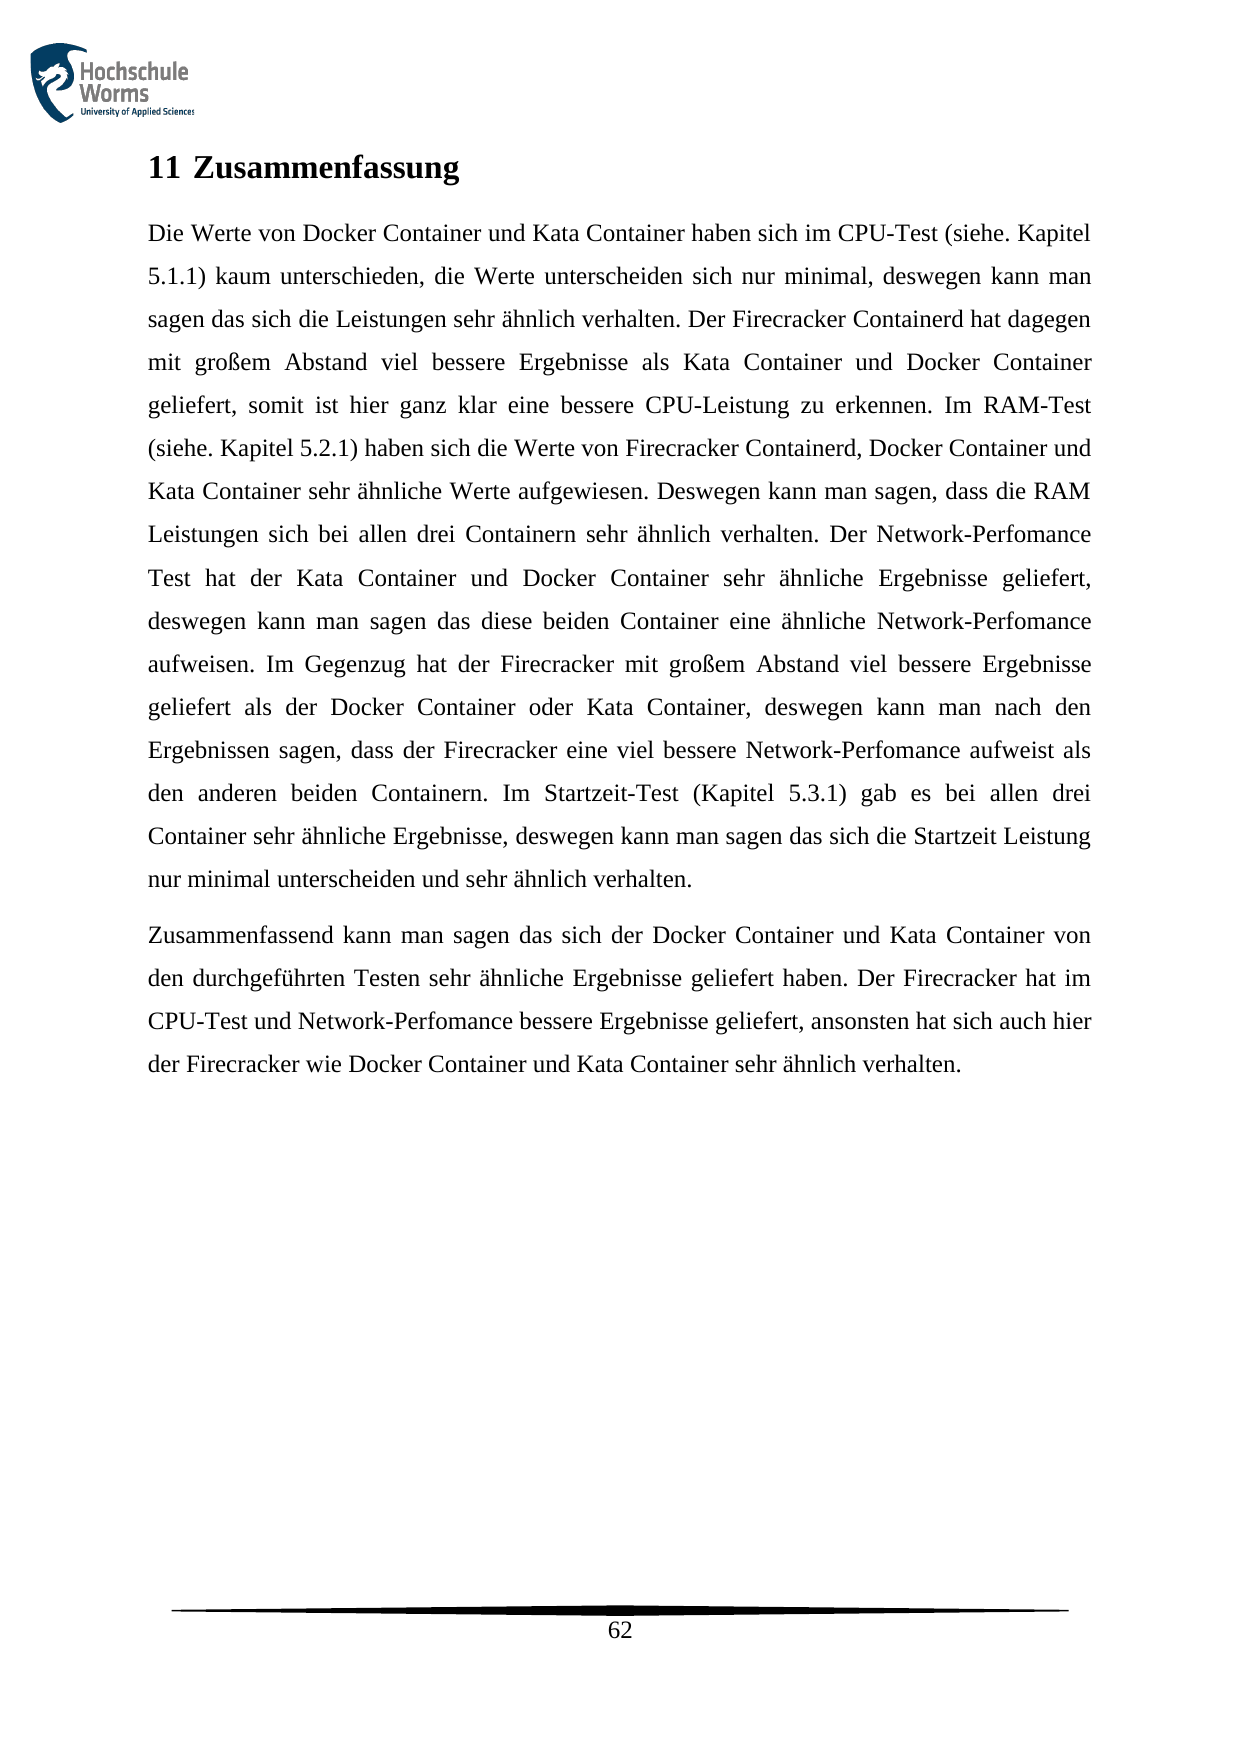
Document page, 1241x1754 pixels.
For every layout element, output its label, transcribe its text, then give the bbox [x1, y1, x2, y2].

subtitle Zusammenfassung [148, 148, 1092, 186]
text Die Werte von Docker Container und Kata Container haben sich im CPU-Test (siehe. Kapitel 5.1.1) kaum unterschieden, die Werte unterscheiden sich nur minimal, deswegen kann man sagen das sich die Leistungen sehr ähnlich verhalten. Der Firecracker Containerd hat dagegen mit großem Abstand viel bessere Ergebnisse als Kata Container und Docker Container geliefert, somit ist hier ganz klar eine bessere CPU-Leistung zu erkennen. Im RAM-Test (siehe. Kapitel 5.2.1) haben sich die Werte von Firecracker Containerd, Docker Container und Kata Container sehr ähnliche Werte aufgewiesen. Deswegen kann man sagen, dass die RAM Leistungen sich bei allen drei Containern sehr ähnlich verhalten. Der Network-Perfomance Test hat der Kata Container und Docker Container sehr ähnliche Ergebnisse geliefert, deswegen kann man sagen das diese beiden Container eine ähnliche Network-Perfomance aufweisen. Im Gegenzug hat der Firecracker mit großem Abstand viel bessere Ergebnisse geliefert als der Docker Container oder Kata Container, deswegen kann man nach den Ergebnissen sagen, dass der Firecracker eine viel bessere Network-Perfomance aufweist als den anderen beiden Containern. Im Startzeit-Test (Kapitel 5.3.1) gab es bei allen drei Container sehr ähnliche Ergebnisse, deswegen kann man sagen das sich die Startzeit Leistung nur minimal unterscheiden und sehr ähnlich verhalten. [148, 218, 1092, 893]
text Zusammenfassend kann man sagen das sich der Docker Container und Kata Container von den durchgeführten Testen sehr ähnliche Ergebnisse geliefert haben. Der Firecracker hat im CPU-Test und Network-Perfomance bessere Ergebnisse geliefert, ansonsten hat sich auch hier der Firecracker wie Docker Container und Kata Container sehr ähnlich verhalten. [148, 920, 1092, 1078]
